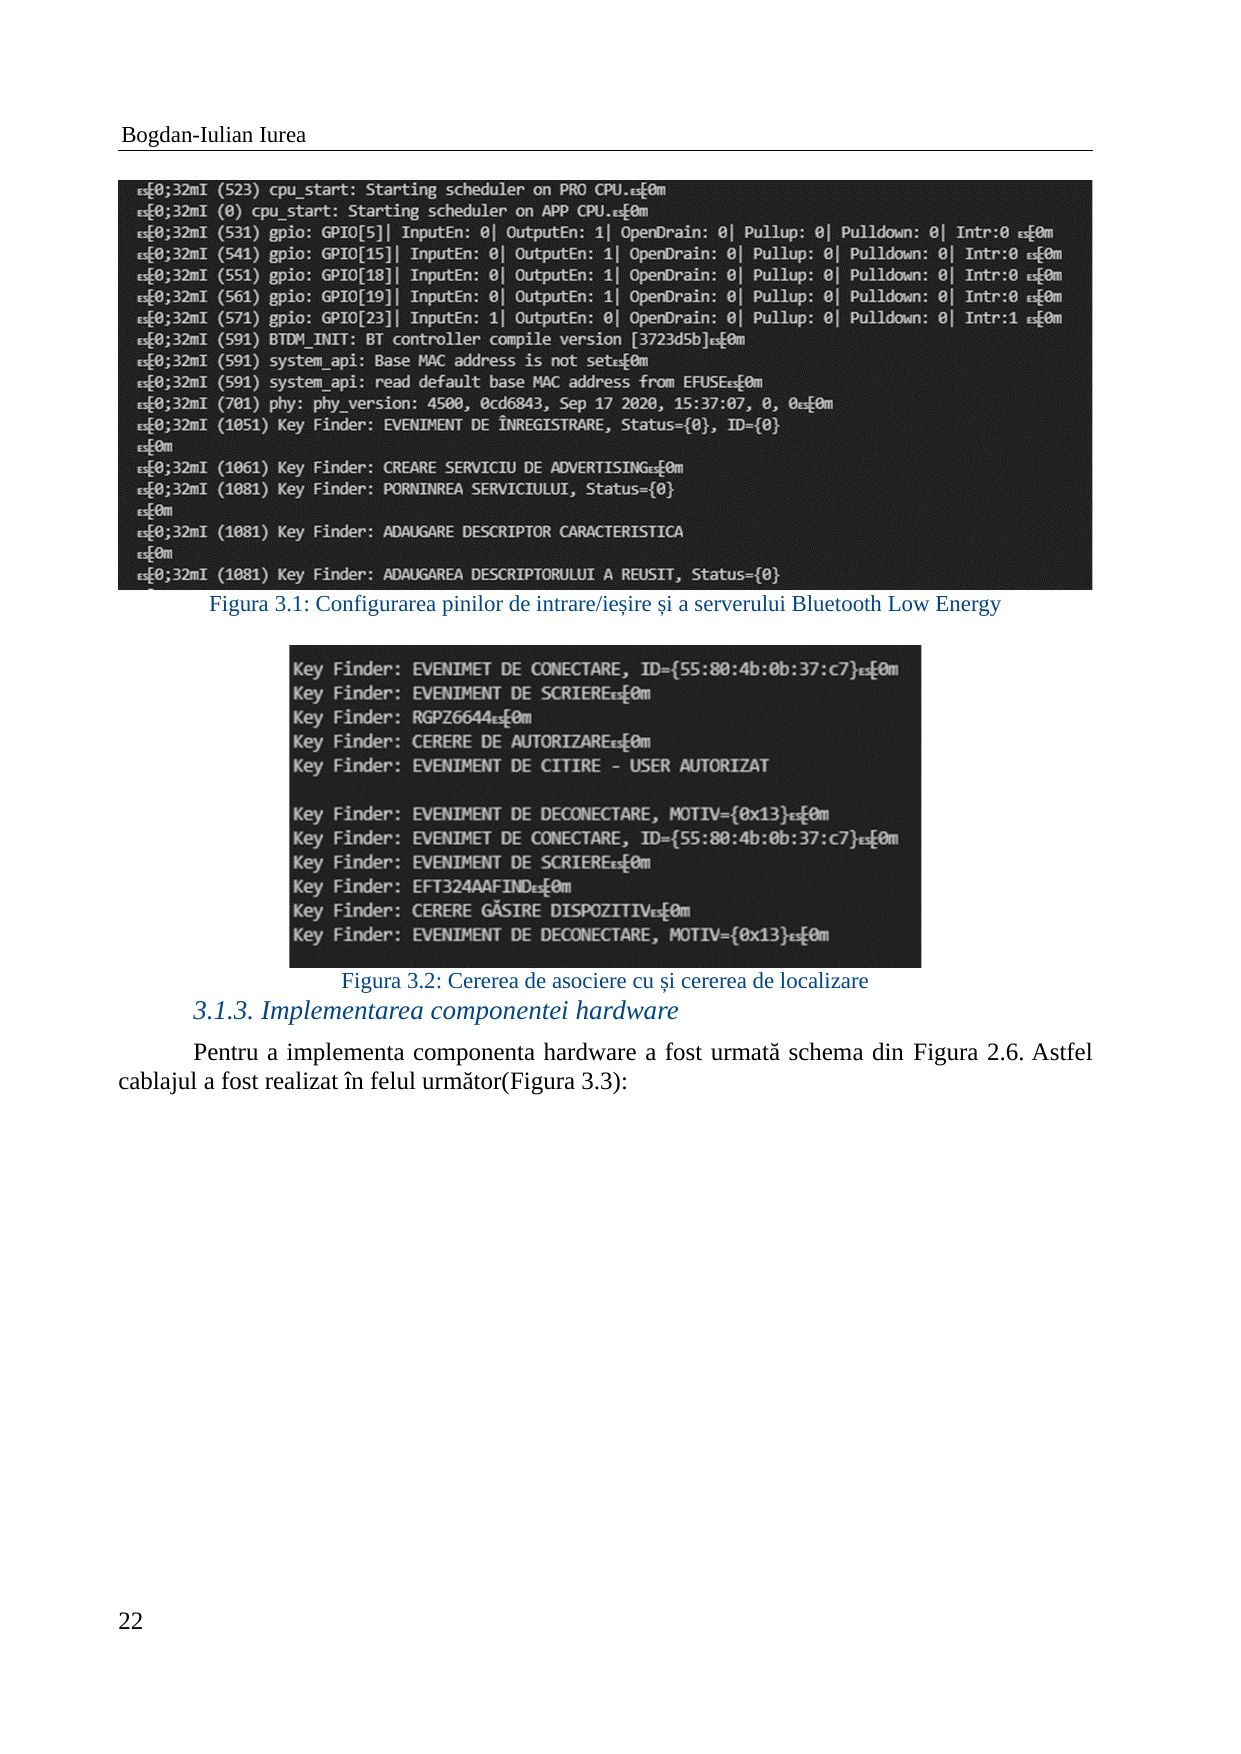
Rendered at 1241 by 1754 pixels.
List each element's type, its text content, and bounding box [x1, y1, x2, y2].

picture [118, 180, 1093, 590]
picture [289, 645, 922, 968]
text Pentru a implementa componenta hardware a fost urmată schema din Figura 2.6. Astfel cablajul a fost realizat în felul următor(Figura 3.3): [118, 1037, 1093, 1095]
subtitle Implementarea componentei hardware [193, 670, 1093, 1025]
text Figura 3.1: Configurarea pinilor de intrare/ieșire și a serverului Bluetooth Low Energy [118, 590, 1093, 616]
text Figura 3.2: Cererea de asociere cu și cererea de localizare [289, 968, 921, 994]
